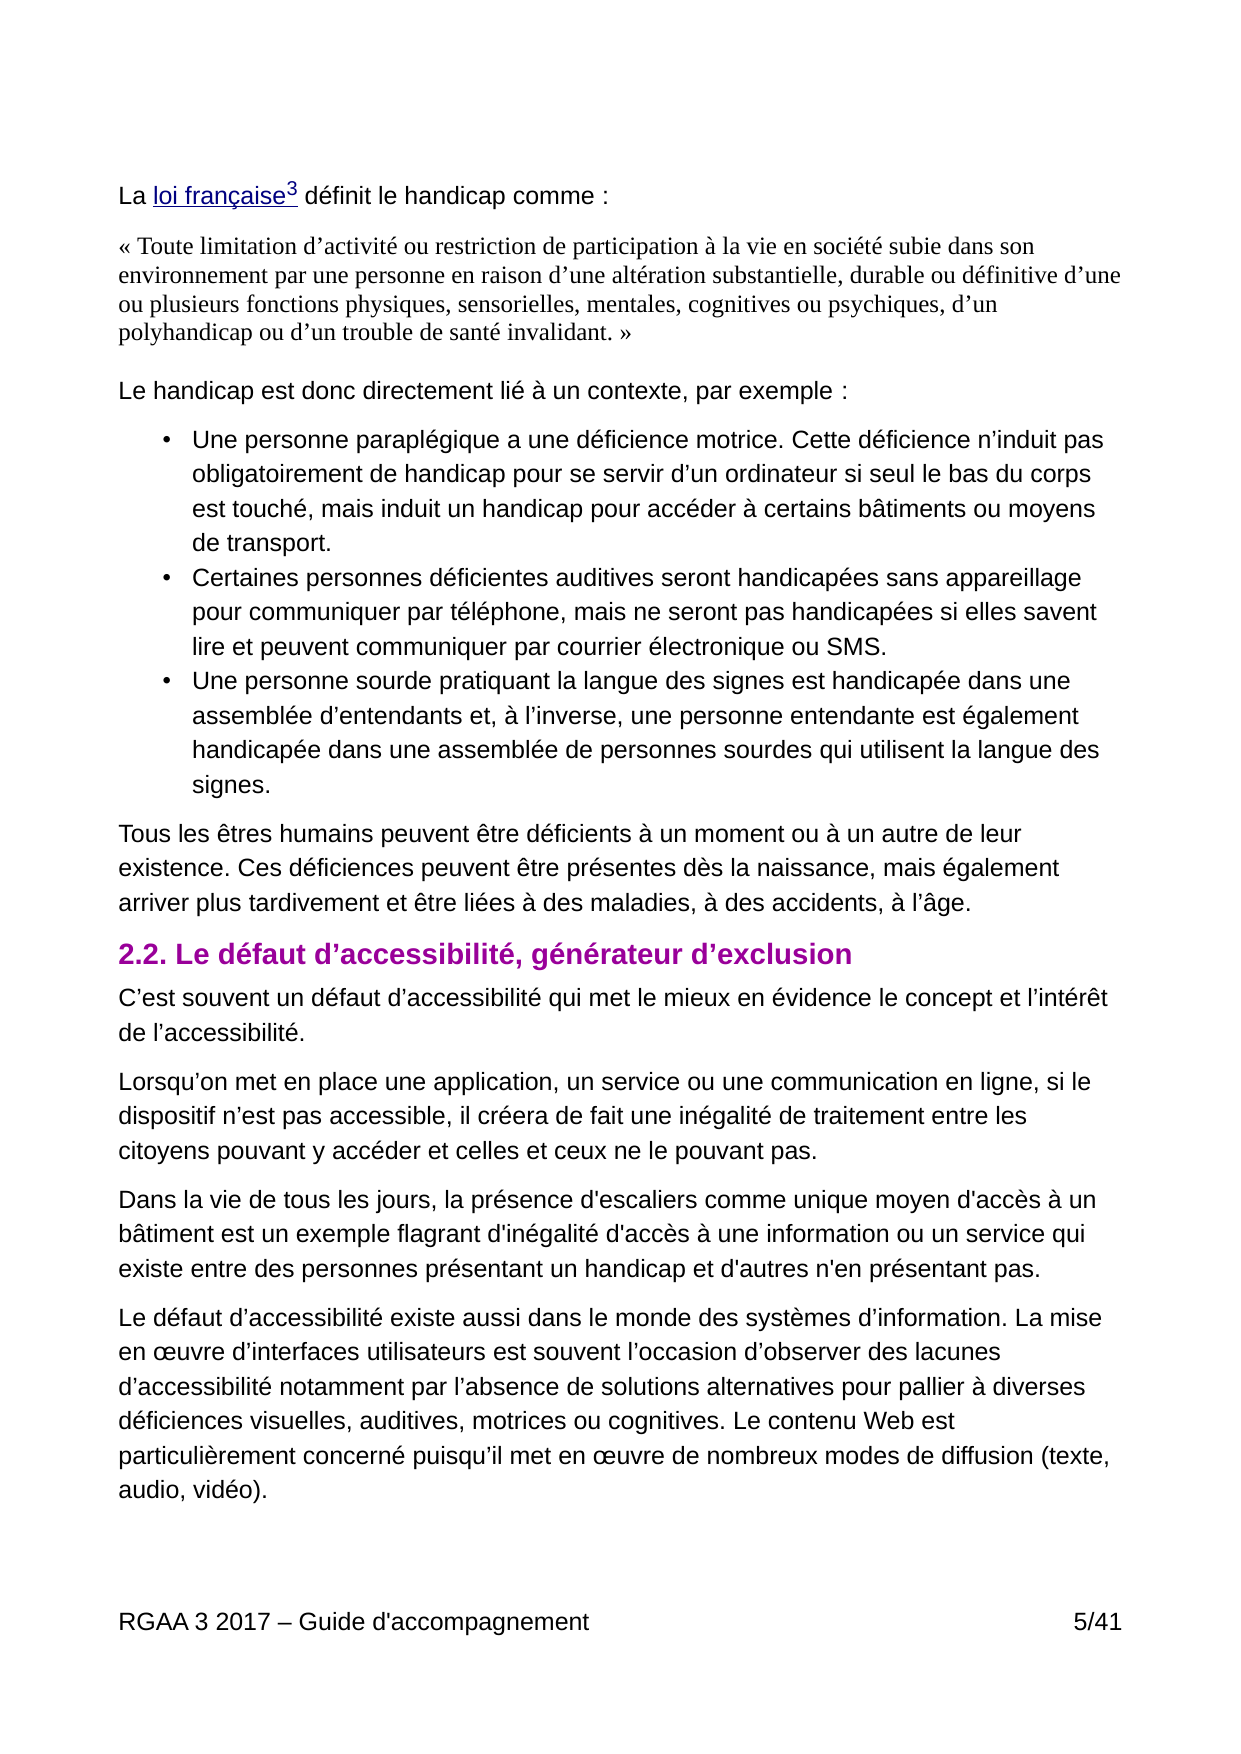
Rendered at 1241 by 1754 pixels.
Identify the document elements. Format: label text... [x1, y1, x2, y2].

text Le défaut d’accessibilité existe aussi dans le monde des systèmes d’information. La mise en œuvre d’interfaces utilisateurs est souvent l’occasion d’observer des lacunes d’accessibilité notamment par l’absence de solutions alternatives pour pallier à diverses déficiences visuelles, auditives, motrices ou cognitives. Le contenu Web est particulièrement concerné puisqu’il met en œuvre de nombreux modes de diffusion (texte, audio, vidéo). [118, 1303, 1122, 1504]
subtitle 2.2. Le défaut d’accessibilité, générateur d’exclusion [118, 937, 1122, 971]
list Une personne paraplégique a une déficience motrice. Cette déficience n’induit pas obligatoirement de handicap pour se servir d’un ordinateur si seul le bas du corps est touché, mais induit un handicap pour accéder à certains bâtiments ou moyens de transport. [162, 425, 1122, 557]
text Dans la vie de tous les jours, la présence d'escaliers comme unique moyen d'accès à un bâtiment est un exemple flagrant d'inégalité d'accès à une information ou un service qui existe entre des personnes présentant un handicap et d'autres n'en présentant pas. [118, 1185, 1122, 1282]
text Lorsqu’on met en place une application, un service ou une communication en ligne, si le dispositif n’est pas accessible, il créera de fait une inégalité de traitement entre les citoyens pouvant y accéder et celles et ceux ne le pouvant pas. [118, 1067, 1122, 1164]
text La loi française3 définit le handicap comme : [118, 176, 1122, 210]
list Une personne sourde pratiquant la langue des signes est handicapée dans une assemblée d’entendants et, à l’inverse, une personne entendante est également handicapée dans une assemblée de personnes sourdes qui utilisent la langue des signes. [162, 666, 1122, 798]
text C’est souvent un défaut d’accessibilité qui met le mieux en évidence le concept et l’intérêt de l’accessibilité. [118, 983, 1122, 1046]
text Le handicap est donc directement lié à un contexte, par exemple : [118, 376, 1122, 404]
list Certaines personnes déficientes auditives seront handicapées sans appareillage pour communiquer par téléphone, mais ne seront pas handicapées si elles savent lire et peuvent communiquer par courrier électronique ou SMS. [162, 563, 1122, 661]
text « Toute limitation d’activité ou restriction de participation à la vie en société subie dans son environnement par une personne en raison d’une altération substantielle, durable ou définitive d’une ou plusieurs fonctions physiques, sensorielles, mentales, cognitives ou psychiques, d’un polyhandicap ou d’un trouble de santé invalidant. » [118, 231, 1122, 346]
text Tous les êtres humains peuvent être déficients à un moment ou à un autre de leur existence. Ces déficiences peuvent être présentes dès la naissance, mais également arriver plus tardivement et être liées à des maladies, à des accidents, à l’âge. [118, 819, 1122, 917]
